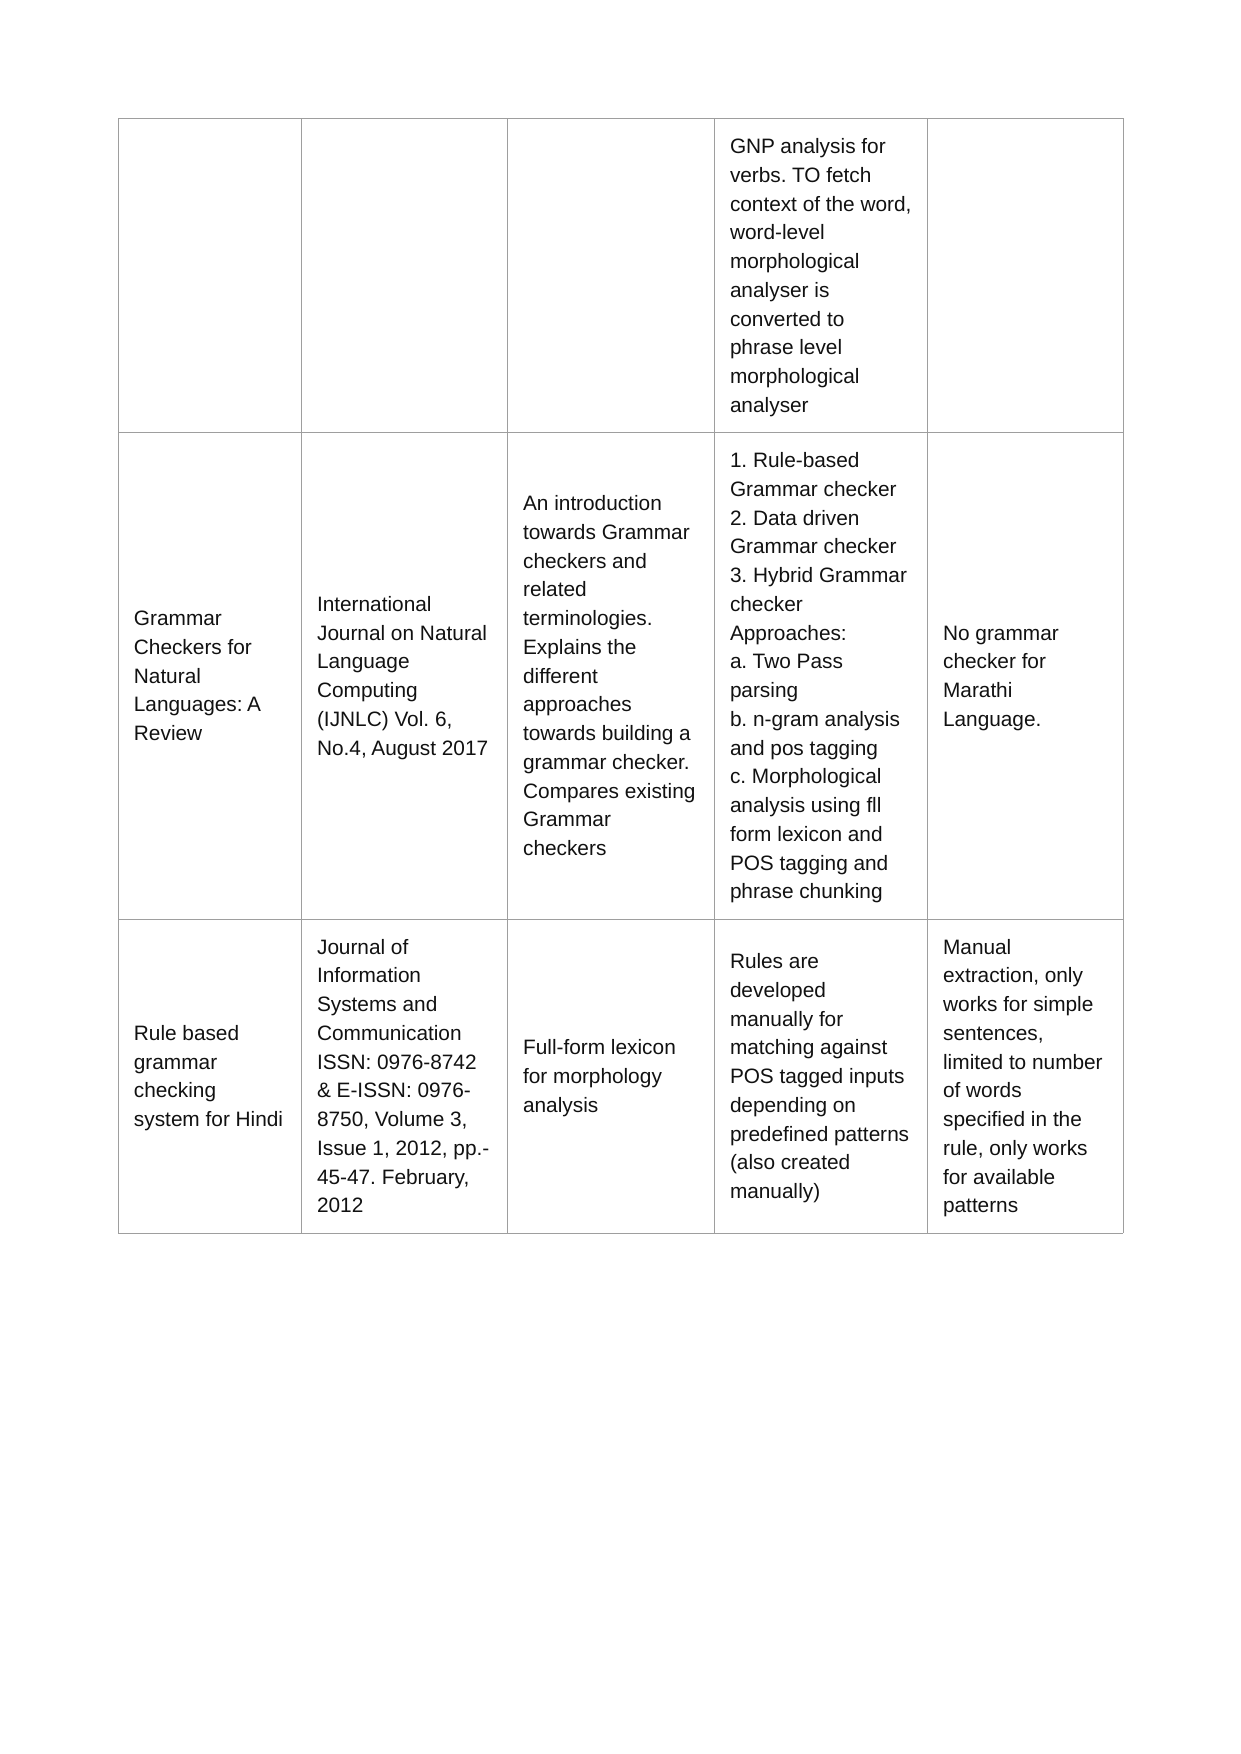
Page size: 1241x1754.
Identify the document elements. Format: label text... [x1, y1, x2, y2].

table_header GNP analysis for verbs. TO fetch context of the word, word-level morphological analyser is converted to phrase level morphological analyser [715, 119, 927, 432]
table_header [302, 119, 507, 432]
table_cell Full-form lexicon for morphology analysis [508, 920, 714, 1233]
table_cell Rules are developed manually for matching against POS tagged inputs depending on predefined patterns (also created manually) [715, 920, 927, 1233]
table_header [119, 119, 301, 432]
table_header [508, 119, 714, 432]
table_cell Grammar Checkers for Natural Languages: A Review [119, 433, 301, 919]
table_cell No grammar checker for Marathi Language. [928, 433, 1123, 919]
table_cell International Journal on Natural Language Computing (IJNLC) Vol. 6, No.4, August 2017 [302, 433, 507, 919]
table_cell Manual extraction, only works for simple sentences, limited to number of words specified in the rule, only works for available patterns [928, 920, 1123, 1233]
table_cell An introduction towards Grammar checkers and related terminologies. Explains the different approaches towards building a grammar checker. Compares existing Grammar checkers [508, 433, 714, 919]
table_cell Journal of Information Systems and Communication ISSN: 0976-8742 & E-ISSN: 0976-8750, Volume 3, Issue 1, 2012, pp.-45-47. February, 2012 [302, 920, 507, 1233]
table_cell 1. Rule-based Grammar checker 2. Data driven Grammar checker 3. Hybrid Grammar checker Approaches: a. Two Pass parsing b. n-gram analysis and pos tagging c. Morphological analysis using fll form lexicon and POS tagging and phrase chunking [715, 433, 927, 919]
table_cell Rule based grammar checking system for Hindi [119, 920, 301, 1233]
table_header [928, 119, 1123, 432]
